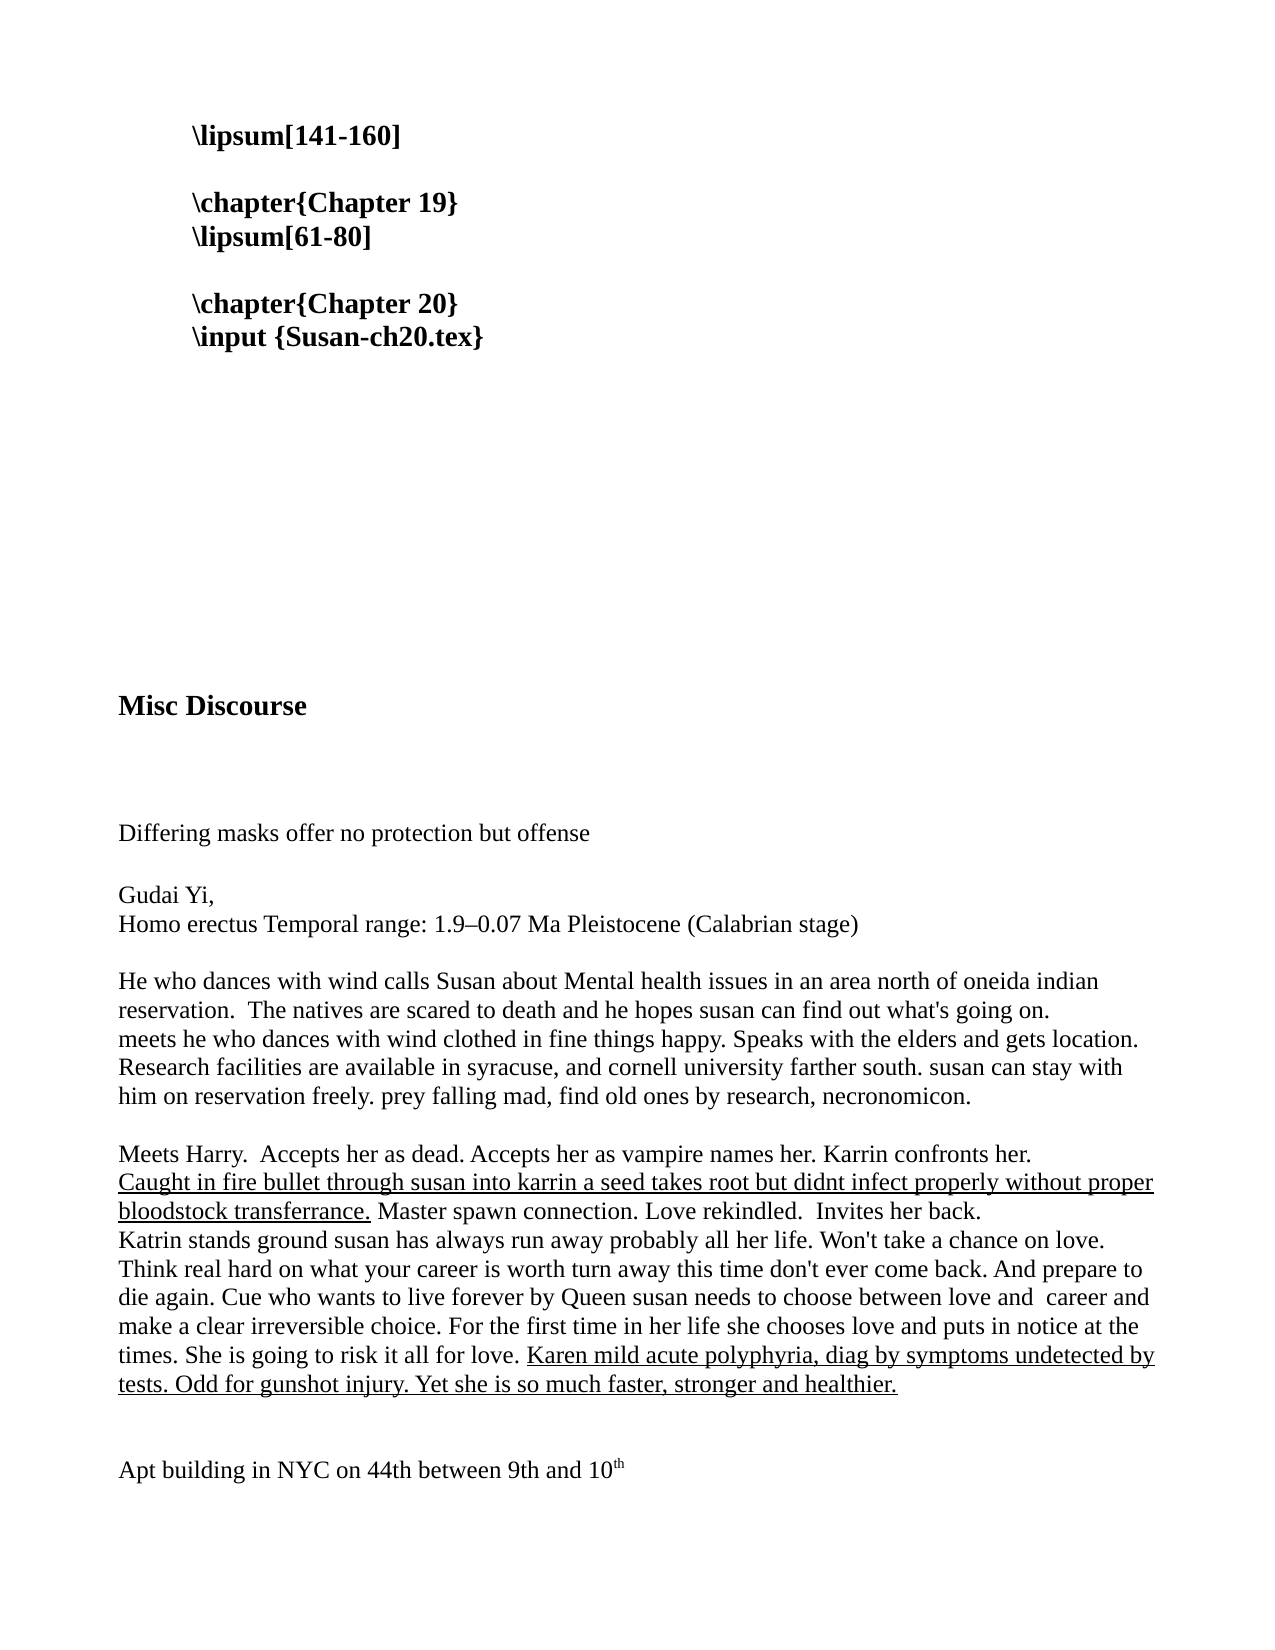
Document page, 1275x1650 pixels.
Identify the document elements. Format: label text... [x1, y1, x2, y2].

text Misc Discourse [118, 688, 1157, 722]
text Caught in fire bullet through susan into karrin a seed takes root but didnt infect properly without proper bloodstock transferrance. Master spawn connection. Love rekindled. Invites her back. [118, 1167, 1157, 1225]
text \chapter{Chapter 20} [118, 286, 1157, 319]
text \chapter{Chapter 19} [118, 185, 1157, 219]
text Gudai Yi, [118, 880, 1157, 909]
text meets he who dances with wind clothed in fine things happy. Speaks with the elders and gets location. Research facilities are available in syracuse, and cornell university farther south. susan can stay with him on reservation freely. prey falling mad, find old ones by research, necronomicon. [118, 1024, 1157, 1110]
text Homo erectus Temporal range: 1.9–0.07 Ma Pleistocene (Calabrian stage) [118, 909, 1157, 937]
text \input {Susan-ch20.tex} [118, 319, 1157, 353]
text Apt building in NYC on 44th between 9th and 10th [118, 1455, 1157, 1484]
text Meets Harry. Accepts her as dead. Accepts her as vampire names her. Karrin confronts her. [118, 1139, 1157, 1167]
text He who dances with wind calls Susan about Mental health issues in an area north of oneida indian reservation. The natives are scared to death and he hopes susan can find out what's going on. [118, 966, 1157, 1024]
text \lipsum[61-80] [118, 219, 1157, 252]
text Katrin stands ground susan has always run away probably all her life. Won't take a chance on love. Think real hard on what your career is worth turn away this time don't ever come back. And prepare to die again. Cue who wants to live forever by Queen susan needs to choose between love and career and make a clear irreversible choice. For the first time in her life she chooses love and puts in notice at the times. She is going to risk it all for love. Karen mild acute polyphyria, diag by symptoms undetected by tests. Odd for gunshot injury. Yet she is so much faster, stronger and healthier. [118, 1225, 1157, 1397]
text \lipsum[141-160] [118, 118, 1157, 152]
text Differing masks offer no protection but offense [118, 818, 1157, 846]
